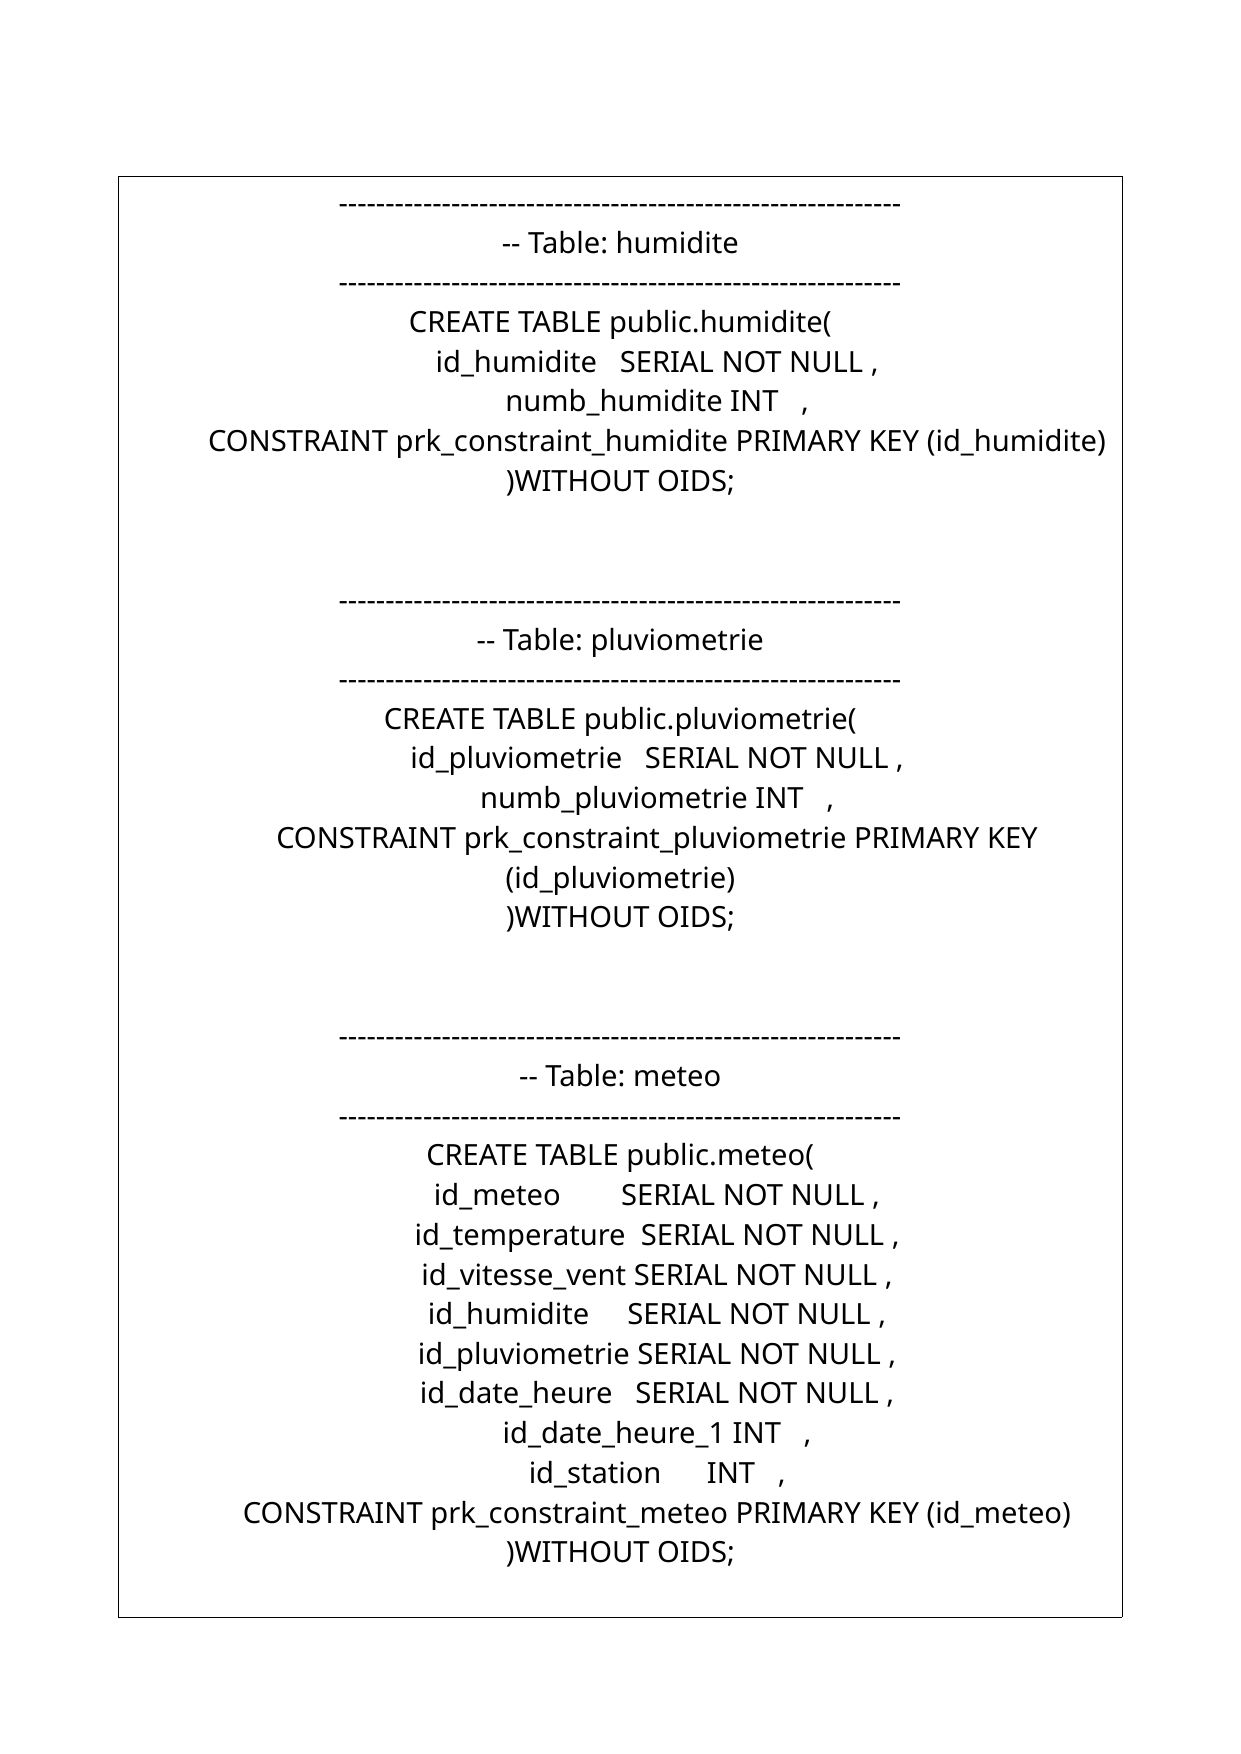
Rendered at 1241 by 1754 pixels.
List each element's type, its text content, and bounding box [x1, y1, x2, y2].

table_cell ------------------------------------------------------------ -- Table: humidite ------------------------------------------------------------ CREATE TABLE public.humidite( id_humidite SERIAL NOT NULL , numb_humidite INT , CONSTRAINT prk_constraint_humidite PRIMARY KEY (id_humidite) )WITHOUT OIDS; ------------------------------------------------------------ -- Table: pluviometrie ------------------------------------------------------------ CREATE TABLE public.pluviometrie( id_pluviometrie SERIAL NOT NULL , numb_pluviometrie INT , CONSTRAINT prk_constraint_pluviometrie PRIMARY KEY (id_pluviometrie) )WITHOUT OIDS; ------------------------------------------------------------ -- Table: meteo ------------------------------------------------------------ CREATE TABLE public.meteo( id_meteo SERIAL NOT NULL , id_temperature SERIAL NOT NULL , id_vitesse_vent SERIAL NOT NULL , id_humidite SERIAL NOT NULL , id_pluviometrie SERIAL NOT NULL , id_date_heure SERIAL NOT NULL , id_date_heure_1 INT , id_station INT , CONSTRAINT prk_constraint_meteo PRIMARY KEY (id_meteo) )WITHOUT OIDS; [119, 177, 1122, 1617]
